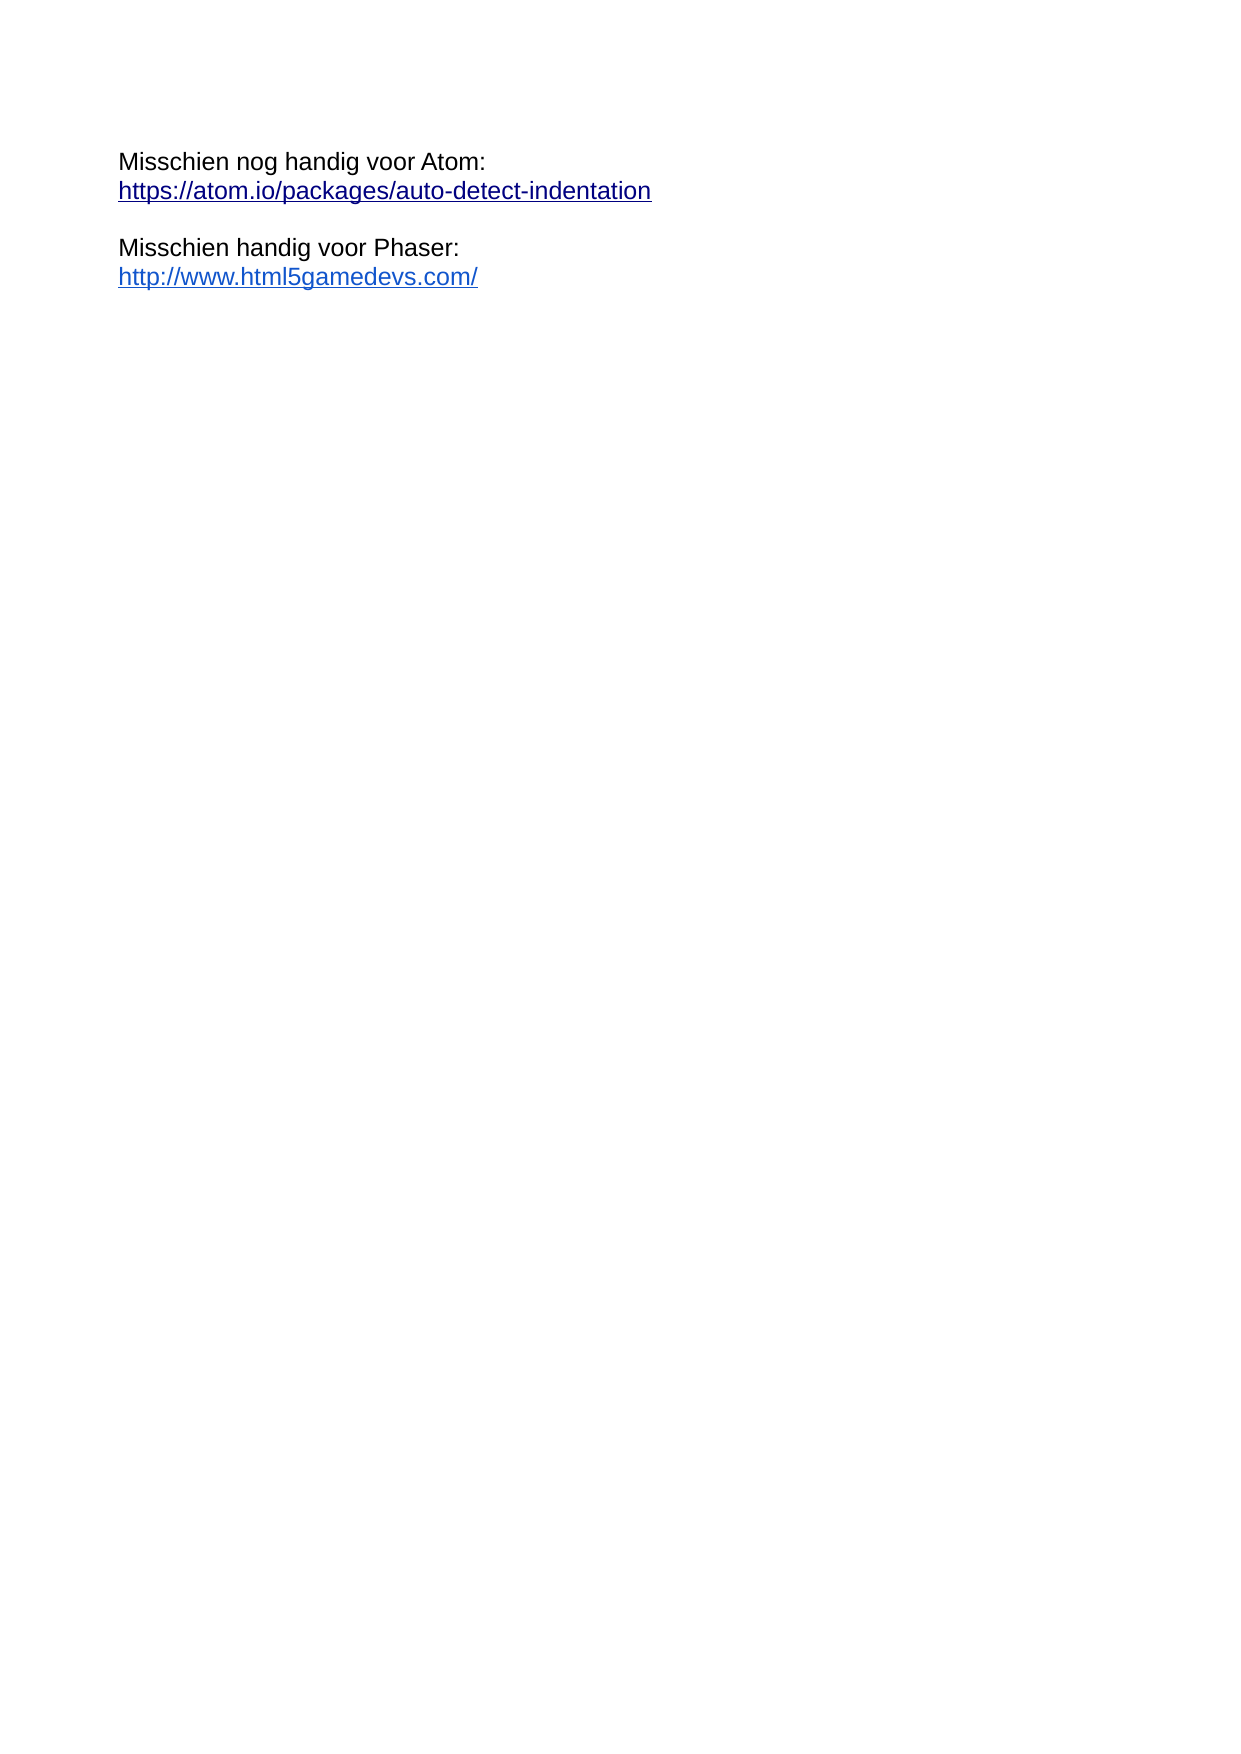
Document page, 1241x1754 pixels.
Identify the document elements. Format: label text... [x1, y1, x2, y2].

text Misschien nog handig voor Atom: [118, 147, 1122, 176]
text https://atom.io/packages/auto-detect-indentation Misschien handig voor Phaser: [118, 176, 1122, 262]
text http://www.html5gamedevs.com/ [118, 262, 1122, 291]
